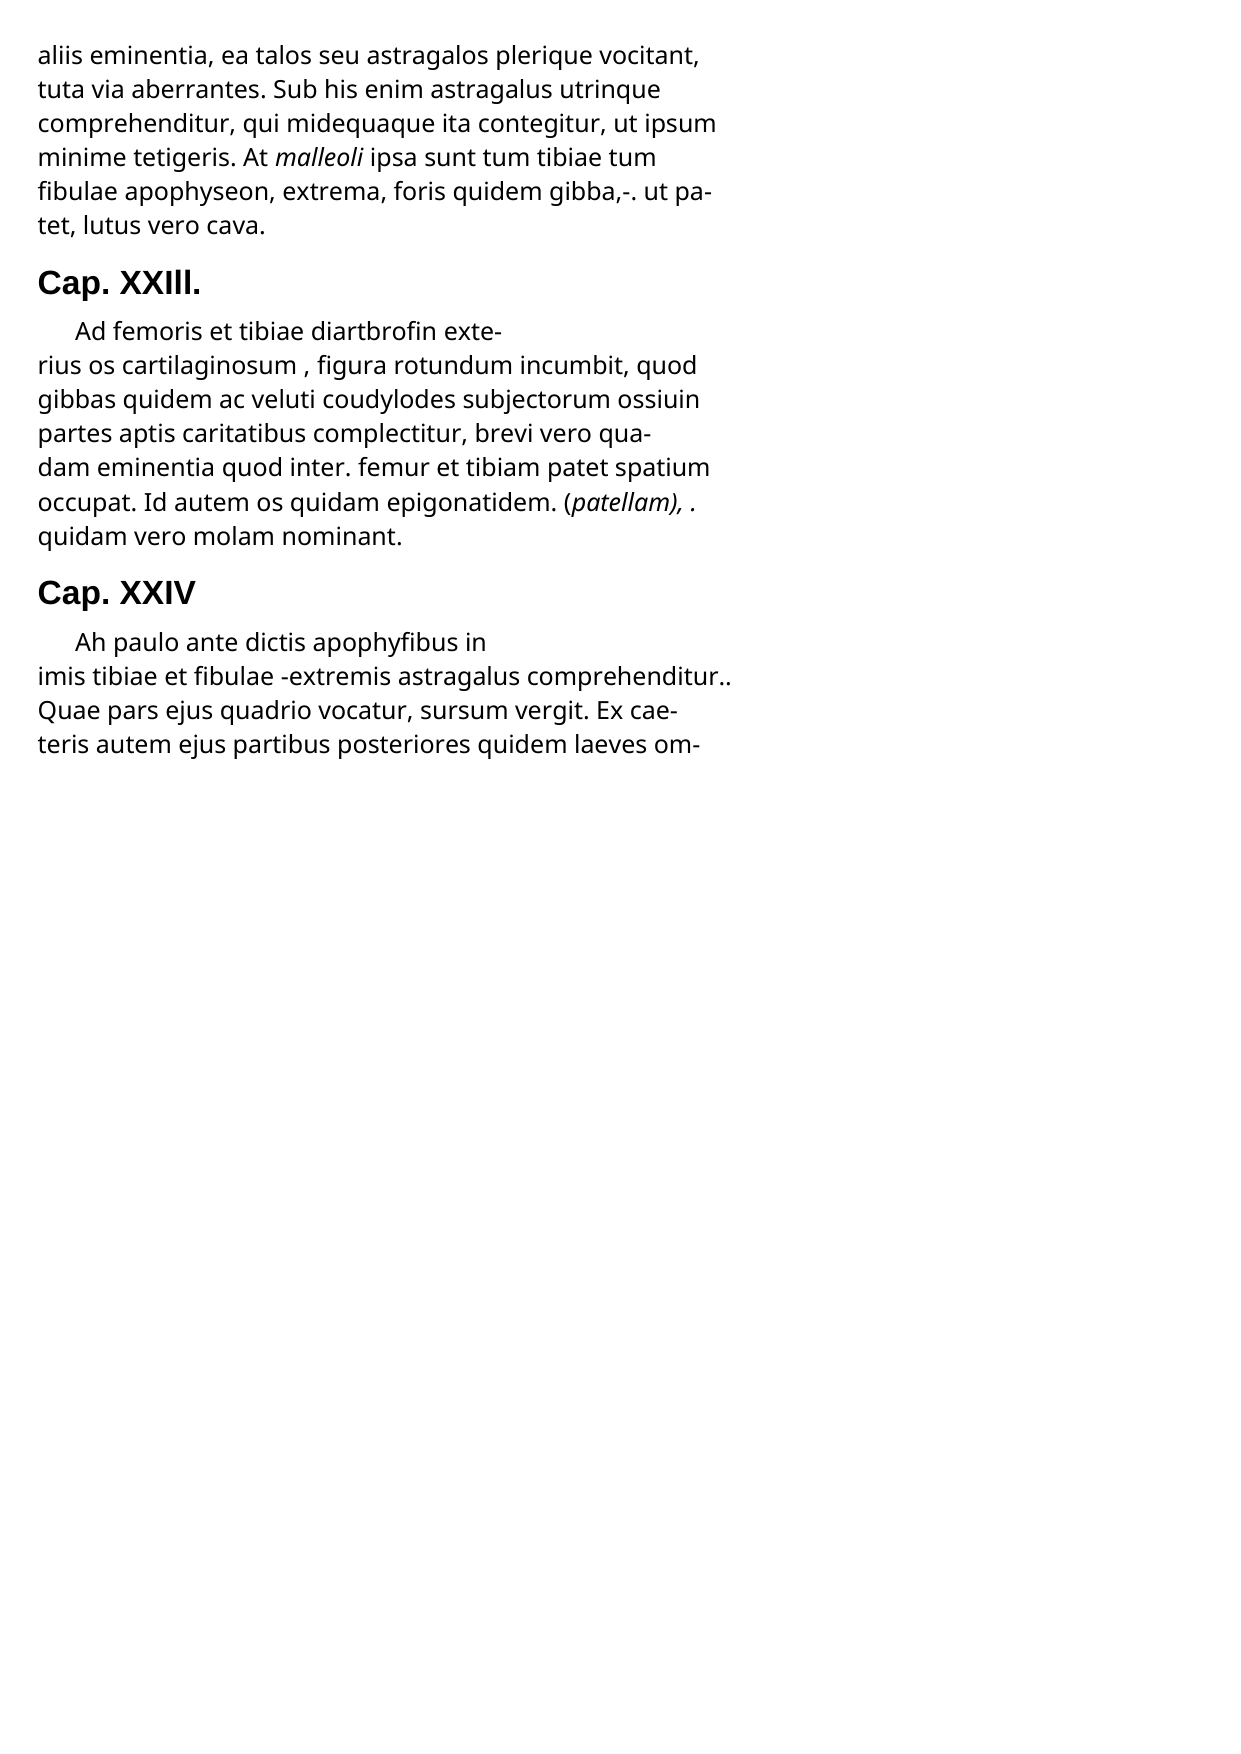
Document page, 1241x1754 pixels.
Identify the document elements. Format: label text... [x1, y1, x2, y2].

subtitle Cap. XXIll. [37, 263, 1203, 301]
text Ah paulo ante dictis apophyfibus in imis tibiae et fibulae -extremis astragalus comprehenditur.. Quae pars ejus quadrio vocatur, sursum vergit. Ex cae- teris autem ejus partibus posteriores quidem laeves om- [37, 624, 1203, 761]
subtitle Cap. XXIV [37, 573, 1203, 612]
text Ad femoris et tibiae diartbrofin exte- rius os cartilaginosum , figura rotundum incumbit, quod gibbas quidem ac veluti coudylodes subjectorum ossiuin partes aptis caritatibus complectitur, brevi vero qua- dam eminentia quod inter. femur et tibiam patet spatium occupat. Id autem os quidam epigonatidem. (patellam), . quidam vero molam nominant. [37, 314, 1203, 552]
text aliis eminentia, ea talos seu astragalos plerique vocitant, tuta via aberrantes. Sub his enim astragalus utrinque comprehenditur, qui midequaque ita contegitur, ut ipsum minime tetigeris. At malleoli ipsa sunt tum tibiae tum fibulae apophyseon, extrema, foris quidem gibba,-. ut pa- tet, lutus vero cava. [37, 37, 1203, 242]
